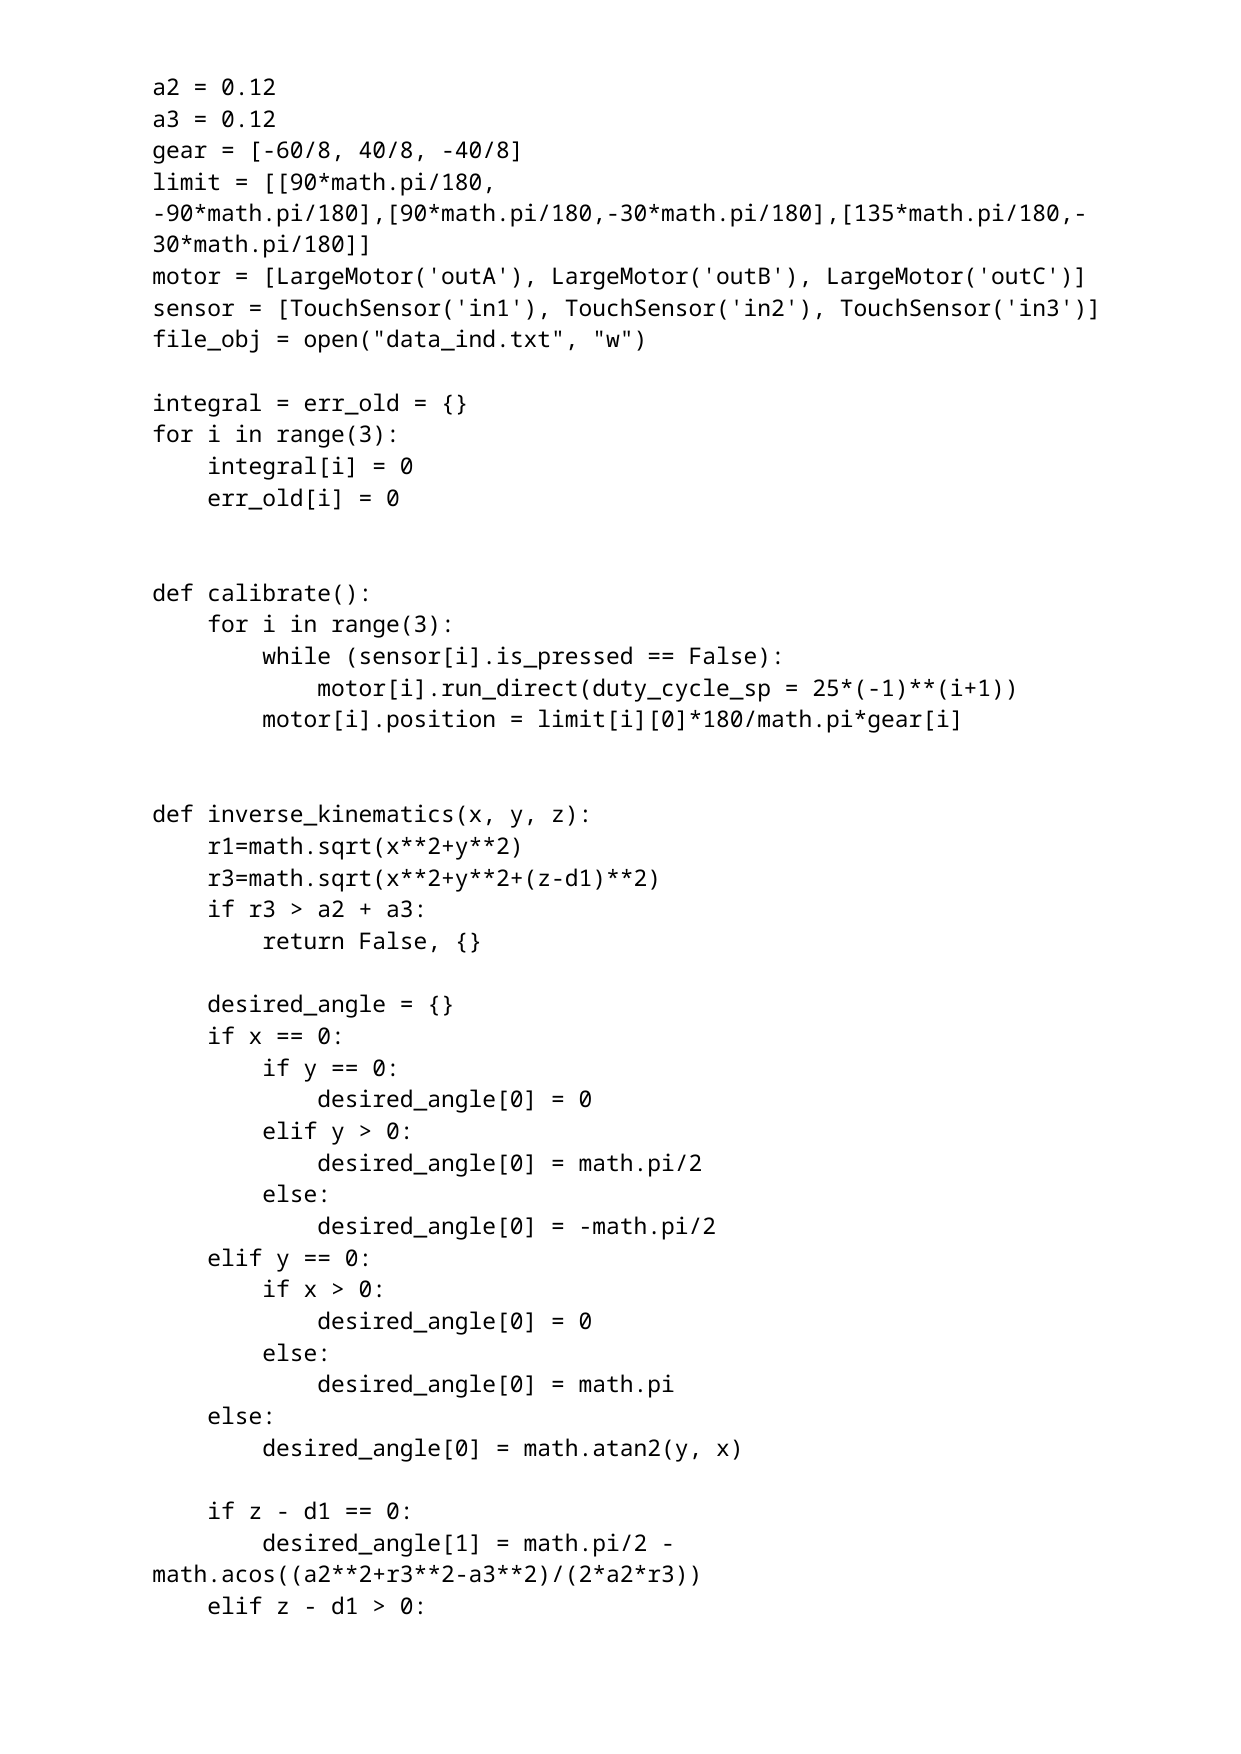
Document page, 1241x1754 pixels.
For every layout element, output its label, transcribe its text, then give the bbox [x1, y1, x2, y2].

text if x > 0: [152, 1273, 1157, 1304]
text desired_angle[0] = 0 [152, 1083, 1157, 1114]
text for i in range(3): [152, 418, 1157, 449]
text elif z - d1 > 0: [152, 1589, 1157, 1621]
text for i in range(3): [152, 608, 1157, 639]
text limit = [[90*math.pi/180, -90*math.pi/180],[90*math.pi/180,-30*math.pi/180],[135*math.pi/180,-30*math.pi/180]] [152, 166, 1157, 259]
text def calibrate(): [152, 577, 1157, 608]
text return False, {} [152, 925, 1157, 956]
text r3=math.sqrt(x**2+y**2+(z-d1)**2) [152, 862, 1157, 893]
text if x == 0: [152, 1020, 1157, 1051]
text desired_angle[0] = math.pi/2 [152, 1147, 1157, 1178]
text r1=math.sqrt(x**2+y**2) [152, 830, 1157, 861]
text desired_angle = {} [152, 988, 1157, 1019]
text desired_angle[1] = math.pi/2 - math.acos((a2**2+r3**2-a3**2)/(2*a2*r3)) [152, 1527, 1157, 1589]
text motor[i].run_direct(duty_cycle_sp = 25*(-1)**(i+1)) [152, 672, 1157, 703]
text if r3 > a2 + a3: [152, 893, 1157, 924]
text else: [152, 1178, 1157, 1209]
text integral = err_old = {} [152, 387, 1157, 418]
text desired_angle[0] = math.atan2(y, x) [152, 1432, 1157, 1463]
text motor[i].position = limit[i][0]*180/math.pi*gear[i] [152, 703, 1157, 734]
text desired_angle[0] = -math.pi/2 [152, 1210, 1157, 1241]
text desired_angle[0] = 0 [152, 1305, 1157, 1336]
text sensor = [TouchSensor('in1'), TouchSensor('in2'), TouchSensor('in3')] [152, 292, 1157, 323]
text file_obj = open("data_ind.txt", "w") [152, 323, 1157, 354]
text gear = [-60/8, 40/8, -40/8] [152, 134, 1157, 165]
text a3 = 0.12 [152, 102, 1157, 134]
text desired_angle[0] = math.pi [152, 1368, 1157, 1399]
text while (sensor[i].is_pressed == False): [152, 640, 1157, 671]
text elif y == 0: [152, 1242, 1157, 1273]
text else: [152, 1337, 1157, 1368]
text if z - d1 == 0: [152, 1495, 1157, 1526]
text if y == 0: [152, 1052, 1157, 1083]
text elif y > 0: [152, 1115, 1157, 1146]
text else: [152, 1400, 1157, 1431]
text motor = [LargeMotor('outA'), LargeMotor('outB'), LargeMotor('outC')] [152, 260, 1157, 291]
text a2 = 0.12 [152, 71, 1157, 102]
text def inverse_kinematics(x, y, z): [152, 798, 1157, 829]
text integral[i] = 0 [152, 450, 1157, 481]
text err_old[i] = 0 [152, 482, 1157, 513]
